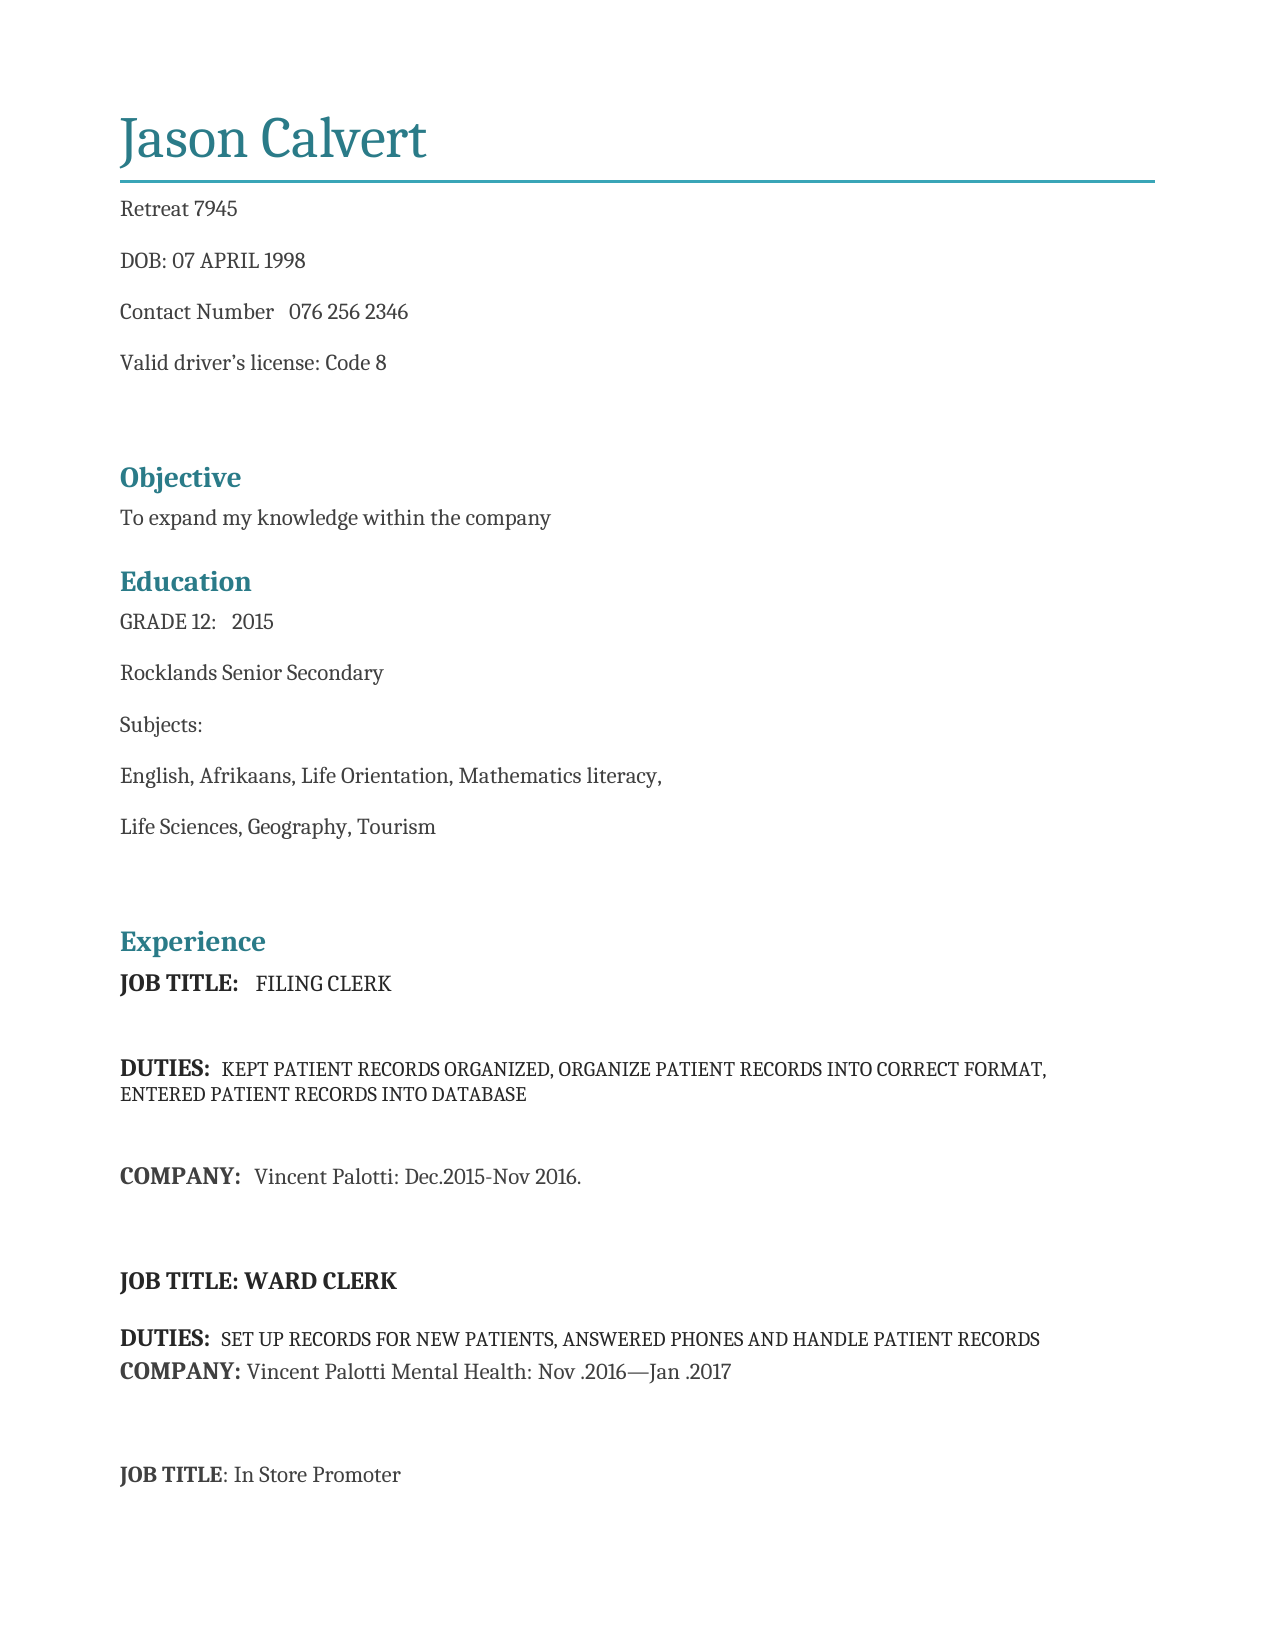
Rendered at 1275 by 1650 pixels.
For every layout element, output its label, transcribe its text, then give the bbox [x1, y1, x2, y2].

subtitle Job Title: Filing clerk [120, 969, 1155, 998]
subtitle job TITLE: WARD clerk [120, 1267, 1155, 1296]
subtitle Experience [120, 925, 1155, 959]
text English, Afrikaans, Life Orientation, Mathematics literacy, [120, 763, 1155, 789]
text Valid driver’s license: Code 8 [120, 350, 1155, 376]
subtitle Duties: Kept patient records organized, organize patient records into correct FORMAT, entered patient records into database [120, 1053, 1155, 1106]
title Jason Calvert [120, 105, 1155, 180]
text COMPANY: Vincent Palotti Mental Health: Nov .2016—Jan .2017 [120, 1357, 1155, 1386]
text DOB: 07 APRIL 1998 [120, 247, 1155, 274]
subtitle Education [120, 565, 1155, 598]
text To expand my knowledge within the company [120, 505, 1155, 531]
subtitle Objective [120, 461, 1155, 495]
text GRADE 12: 2015 [120, 609, 1155, 635]
subtitle Duties: Set up records for new patients, answered phones and handle patient records [120, 1324, 1155, 1353]
text Retreat 7945 [120, 196, 1155, 222]
text Rocklands Senior Secondary [120, 660, 1155, 686]
text JOB TITLE: In Store Promoter [120, 1462, 1155, 1489]
text Life Sciences, Geography, Tourism [120, 814, 1155, 841]
text COMPANY: Vincent Palotti: Dec.2015-Nov 2016. [120, 1162, 1155, 1190]
text Subjects: [120, 711, 1155, 738]
text Contact Number 076 256 2346 [120, 299, 1155, 325]
